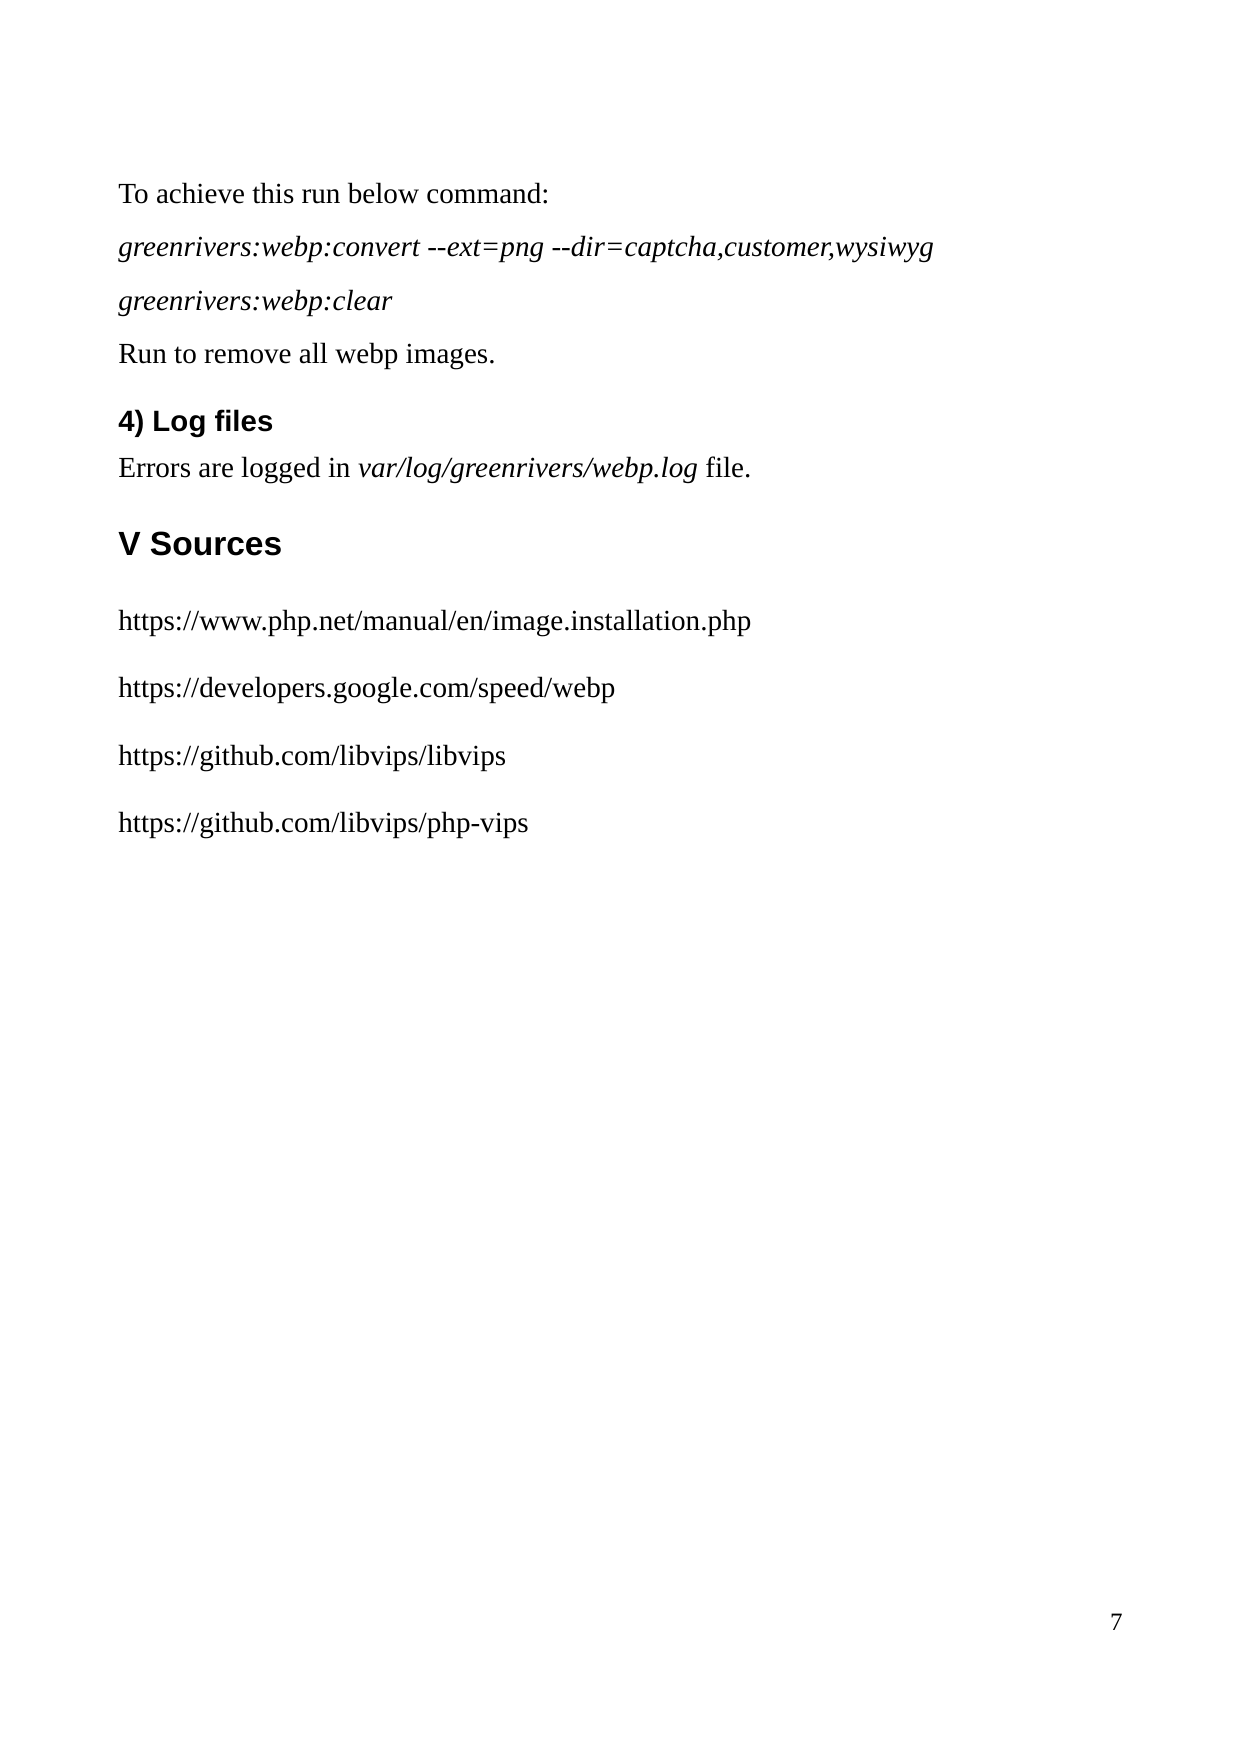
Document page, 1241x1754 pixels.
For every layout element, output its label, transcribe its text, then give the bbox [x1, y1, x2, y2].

text https://www.php.net/manual/en/image.installation.php [118, 603, 1122, 637]
subtitle V Sources [118, 524, 1122, 562]
text https://github.com/libvips/php-vips [118, 805, 1122, 838]
text To achieve this run below command: [118, 176, 1122, 210]
text https://github.com/libvips/libvips [118, 738, 1122, 771]
text https://developers.google.com/speed/webp [118, 671, 1122, 704]
text Run to remove all webp images. [118, 336, 1122, 369]
text greenrivers:webp:clear [118, 283, 1122, 316]
subtitle 4) Log files [118, 403, 1122, 437]
text Errors are logged in var/log/greenrivers/webp.log file. [118, 450, 1122, 483]
text greenrivers:webp:convert --ext=png --dir=captcha,customer,wysiwyg [118, 229, 1122, 263]
